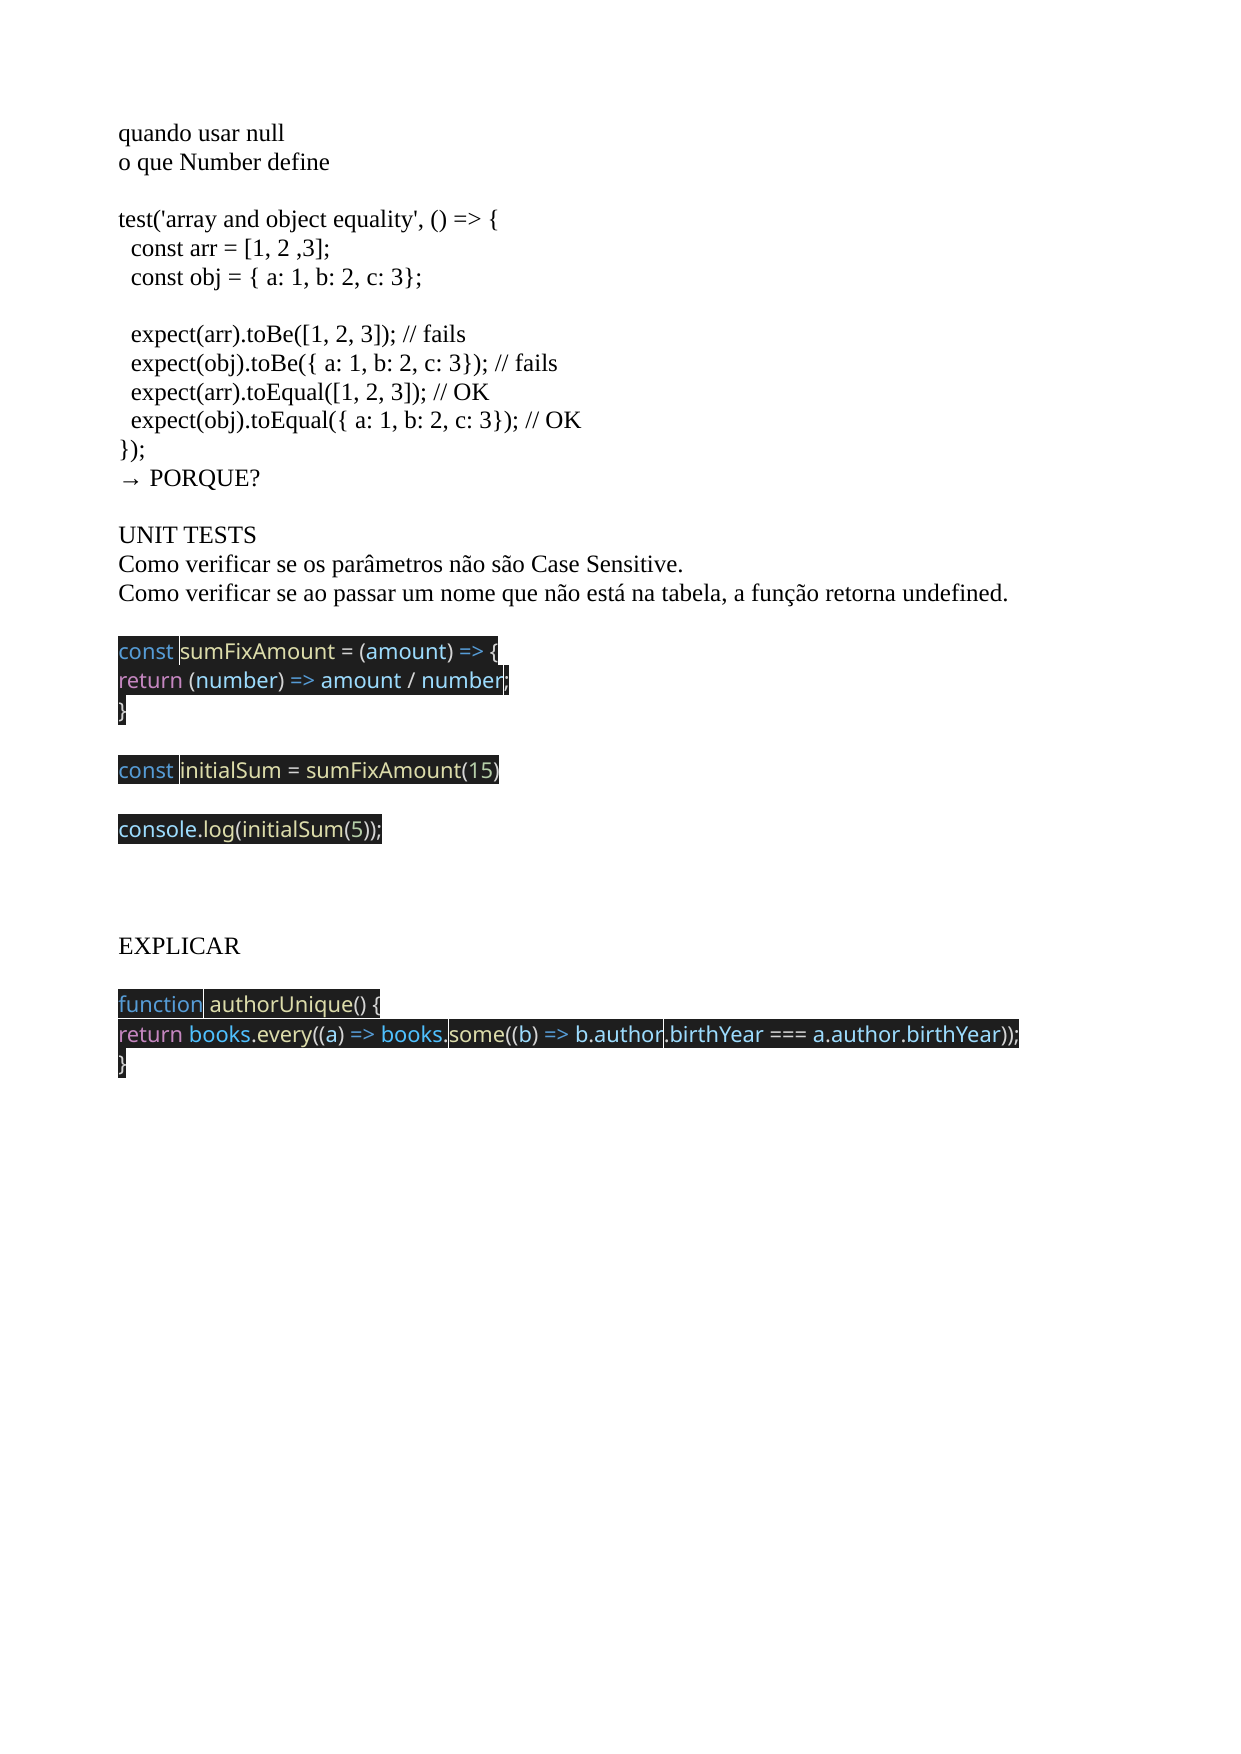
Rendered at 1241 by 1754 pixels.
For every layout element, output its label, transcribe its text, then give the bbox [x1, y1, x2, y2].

text Como verificar se os parâmetros não são Case Sensitive. [118, 549, 1122, 578]
text const sumFixAmount = (amount) => { [118, 636, 1122, 665]
text function authorUnique() { [118, 989, 1122, 1018]
text return (number) => amount / number; [118, 665, 1122, 695]
text expect(arr).toEqual([1, 2, 3]); // OK [118, 377, 1122, 406]
text Como verificar se ao passar um nome que não está na tabela, a função retorna undefined. [118, 578, 1122, 607]
text expect(obj).toBe({ a: 1, b: 2, c: 3}); // fails [118, 348, 1122, 377]
text expect(arr).toBe([1, 2, 3]); // fails [118, 319, 1122, 348]
text o que Number define [118, 147, 1122, 176]
text expect(obj).toEqual({ a: 1, b: 2, c: 3}); // OK [118, 406, 1122, 434]
text EXPLICAR [118, 931, 1122, 960]
text } [118, 695, 1122, 725]
text → PORQUE? [118, 463, 1122, 492]
text }); [118, 434, 1122, 463]
text } [118, 1048, 1122, 1078]
text return books.every((a) => books.some((b) => b.author.birthYear === a.author.birthYear)); [118, 1018, 1122, 1048]
text const arr = [1, 2 ,3]; [118, 233, 1122, 262]
text quando usar null [118, 118, 1122, 147]
text console.log(initialSum(5)); [118, 814, 1122, 844]
text const initialSum = sumFixAmount(15) [118, 755, 1122, 784]
text const obj = { a: 1, b: 2, c: 3}; [118, 262, 1122, 291]
text test('array and object equality', () => { [118, 204, 1122, 233]
text UNIT TESTS [118, 521, 1122, 549]
